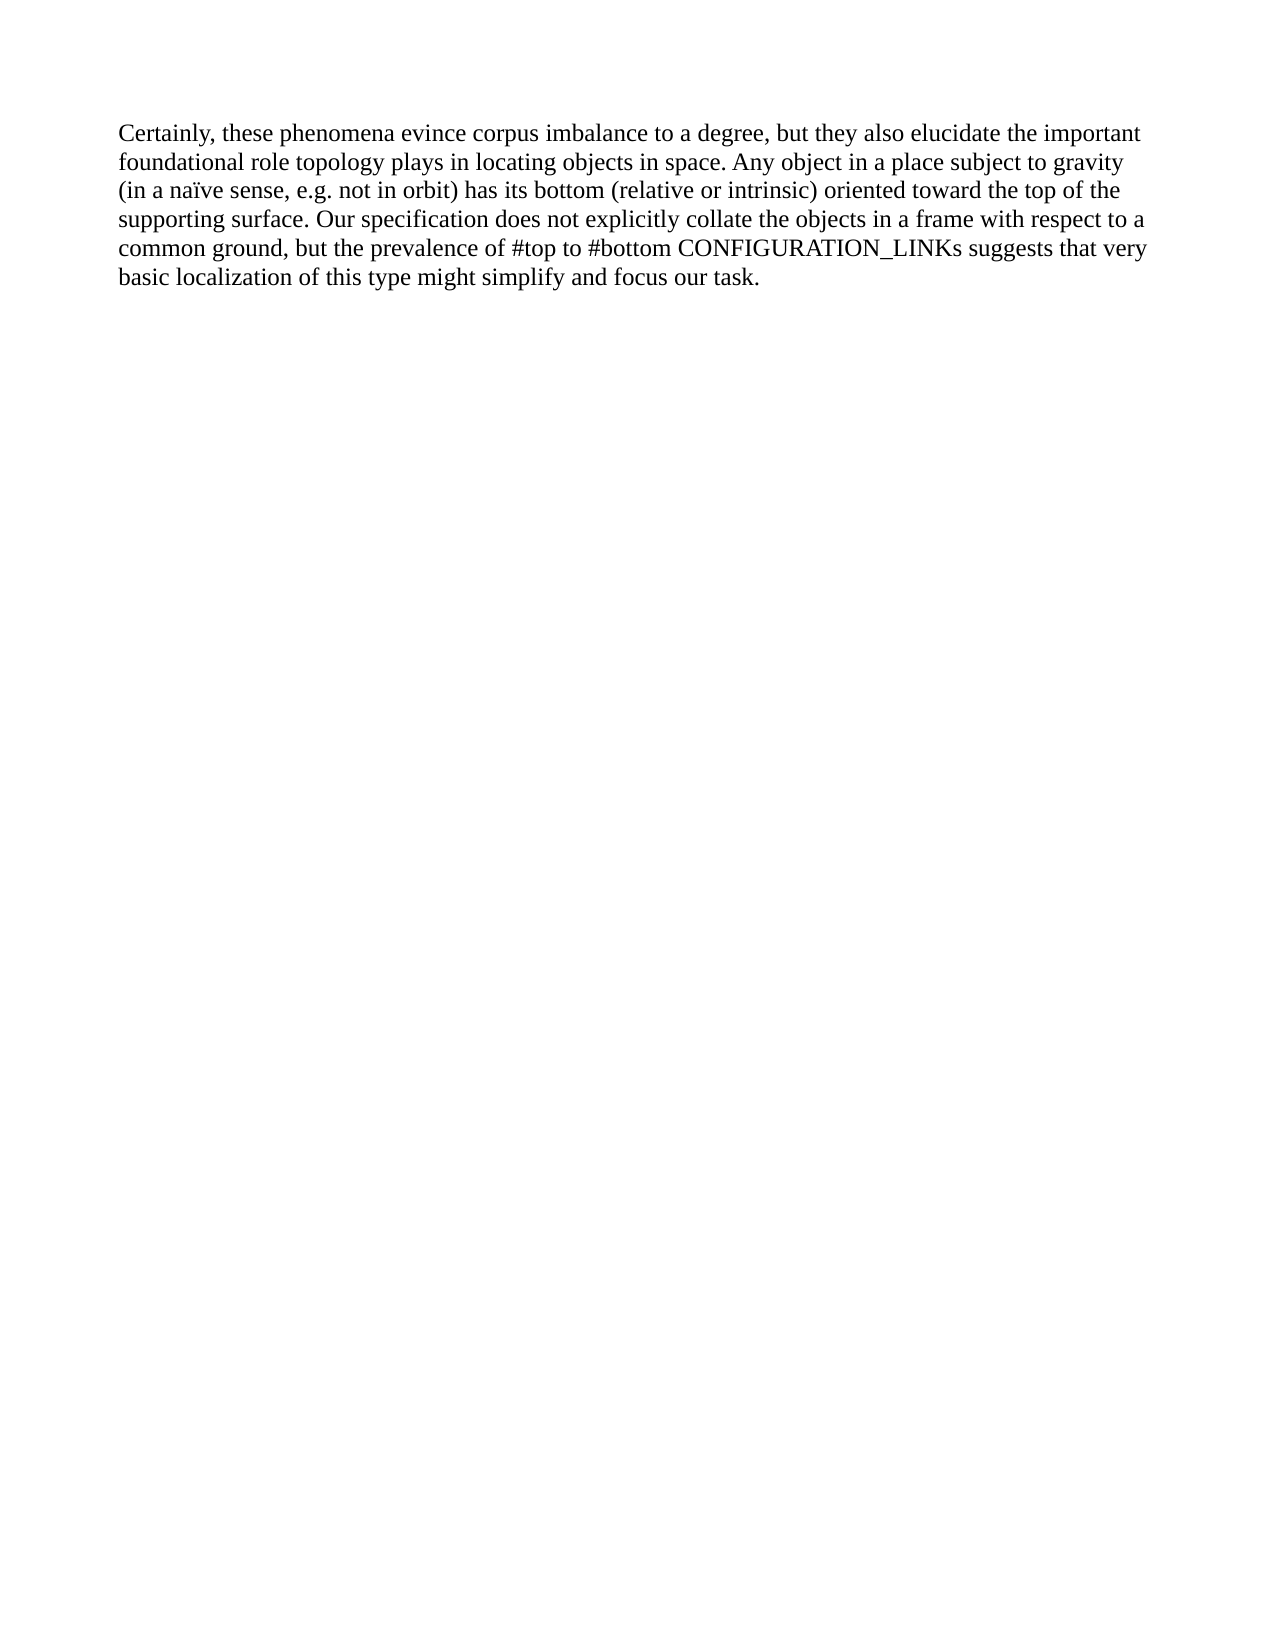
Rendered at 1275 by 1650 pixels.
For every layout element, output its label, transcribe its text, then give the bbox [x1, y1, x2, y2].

text Certainly, these phenomena evince corpus imbalance to a degree, but they also elucidate the important foundational role topology plays in locating objects in space. Any object in a place subject to gravity (in a naïve sense, e.g. not in orbit) has its bottom (relative or intrinsic) oriented toward the top of the supporting surface. Our specification does not explicitly collate the objects in a frame with respect to a common ground, but the prevalence of #top to #bottom CONFIGURATION_LINKs suggests that very basic localization of this type might simplify and focus our task. [118, 118, 1157, 291]
